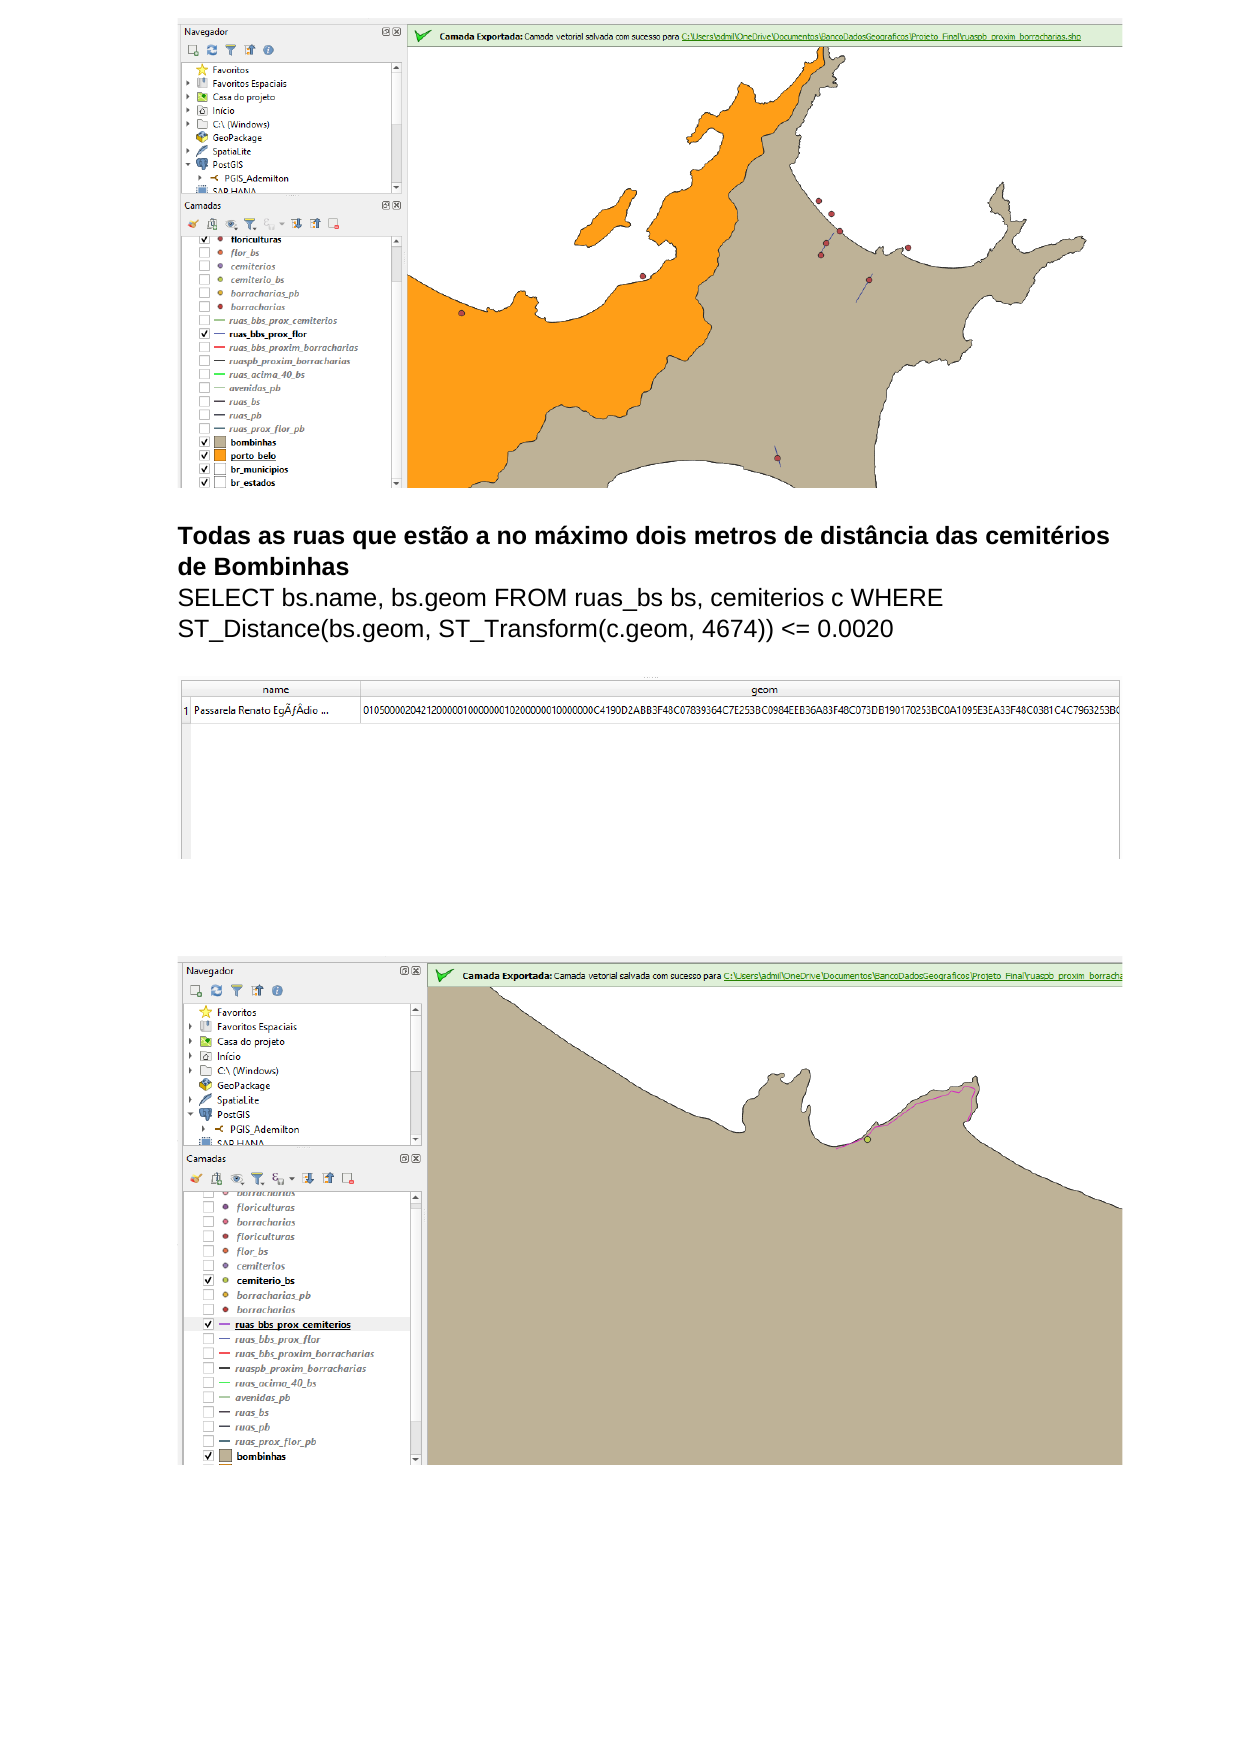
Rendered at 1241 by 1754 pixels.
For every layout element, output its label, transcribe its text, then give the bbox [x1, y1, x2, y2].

text SELECT bs.name, bs.geom FROM ruas_bs bs, cemiterios c WHERE ST_Distance(bs.geom, ST_Transform(c.geom, 4674)) <= 0.0020 [177, 583, 1122, 643]
picture [177, 956, 1123, 1465]
text Todas as ruas que estão a no máximo dois metros de distância das cemitérios de Bombinhas [177, 521, 1122, 581]
picture [177, 676, 1123, 859]
picture [177, 18, 1123, 488]
